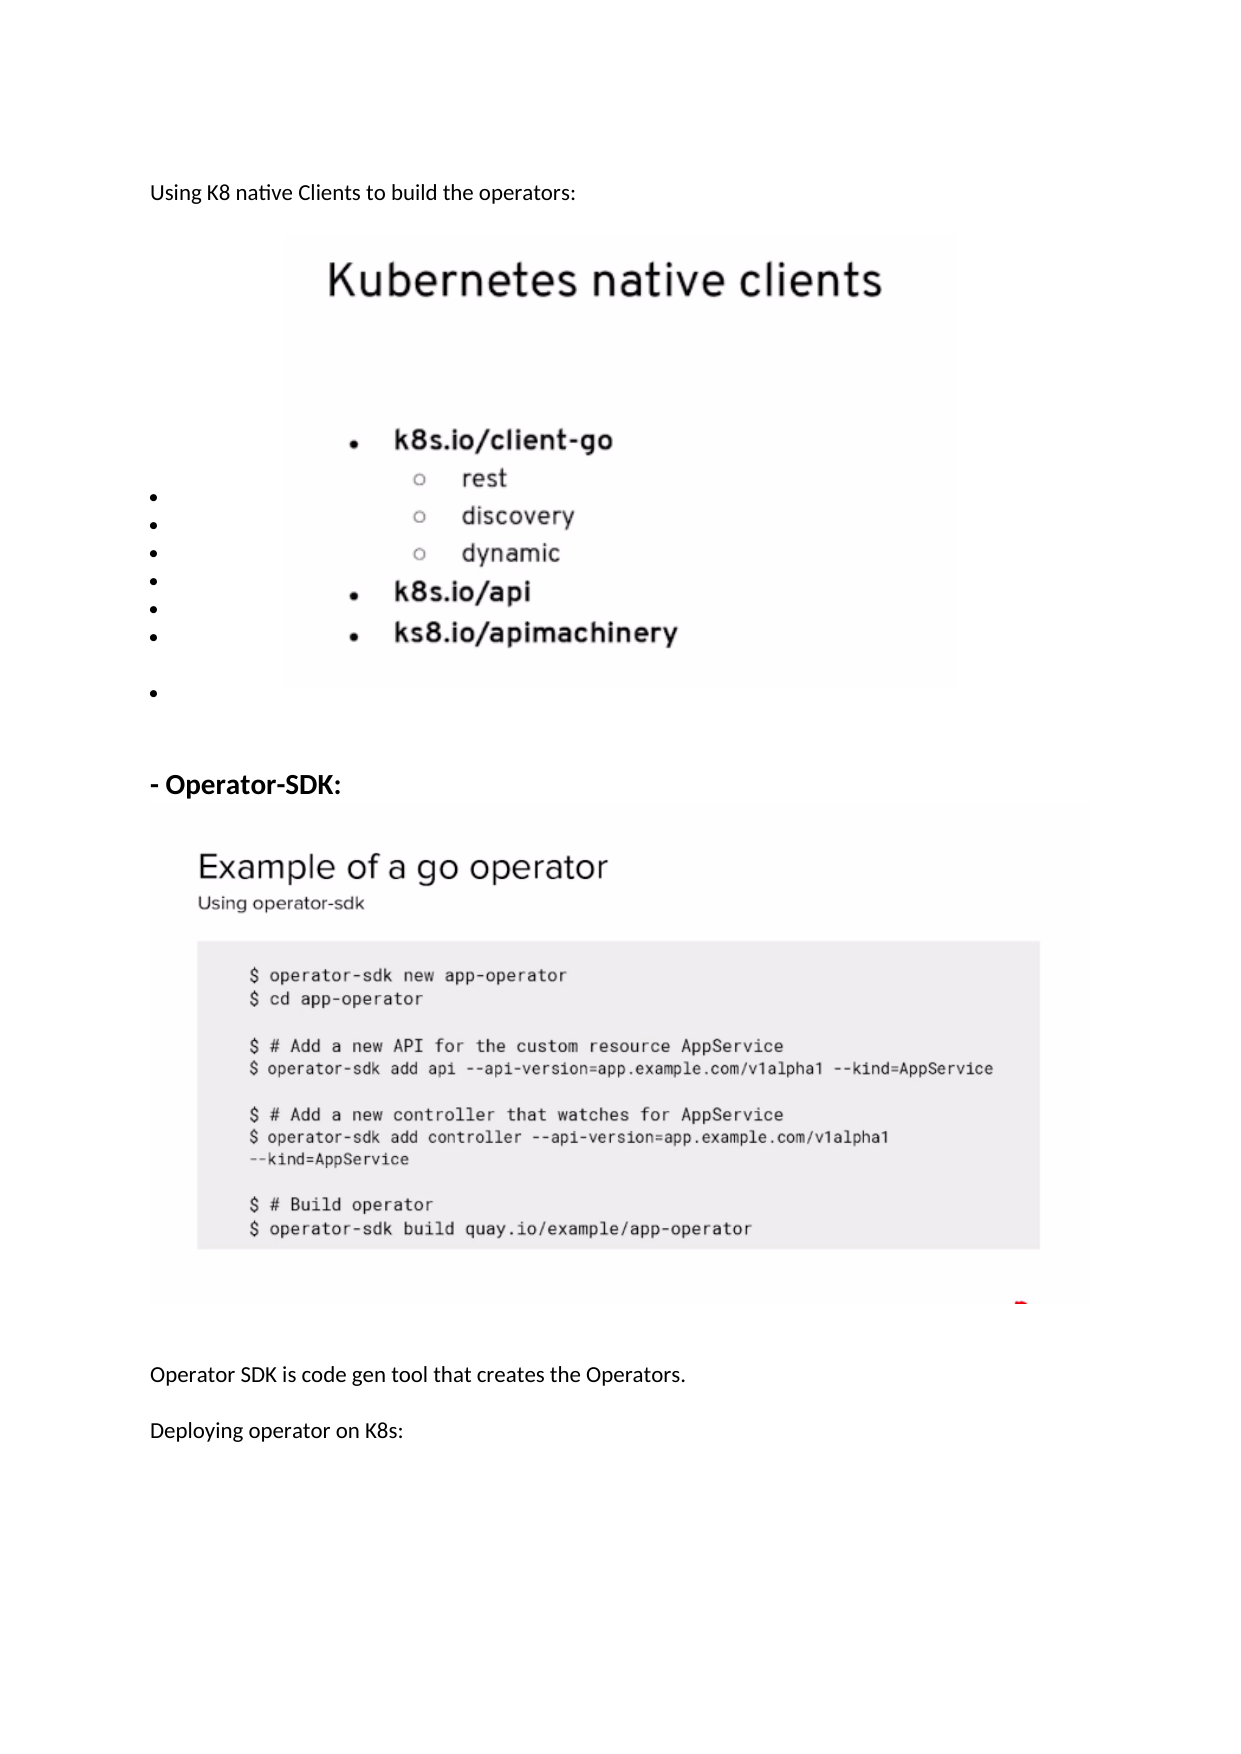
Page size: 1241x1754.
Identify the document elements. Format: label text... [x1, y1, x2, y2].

picture [150, 802, 1091, 1304]
picture [283, 234, 957, 689]
text Deploying operator on K8s: [150, 1416, 1090, 1444]
text - Operator-SDK: [150, 766, 1090, 802]
text Using K8 native Clients to build the operators: [150, 178, 1090, 206]
text Operator SDK is code gen tool that creates the Operators. [150, 1360, 1090, 1388]
